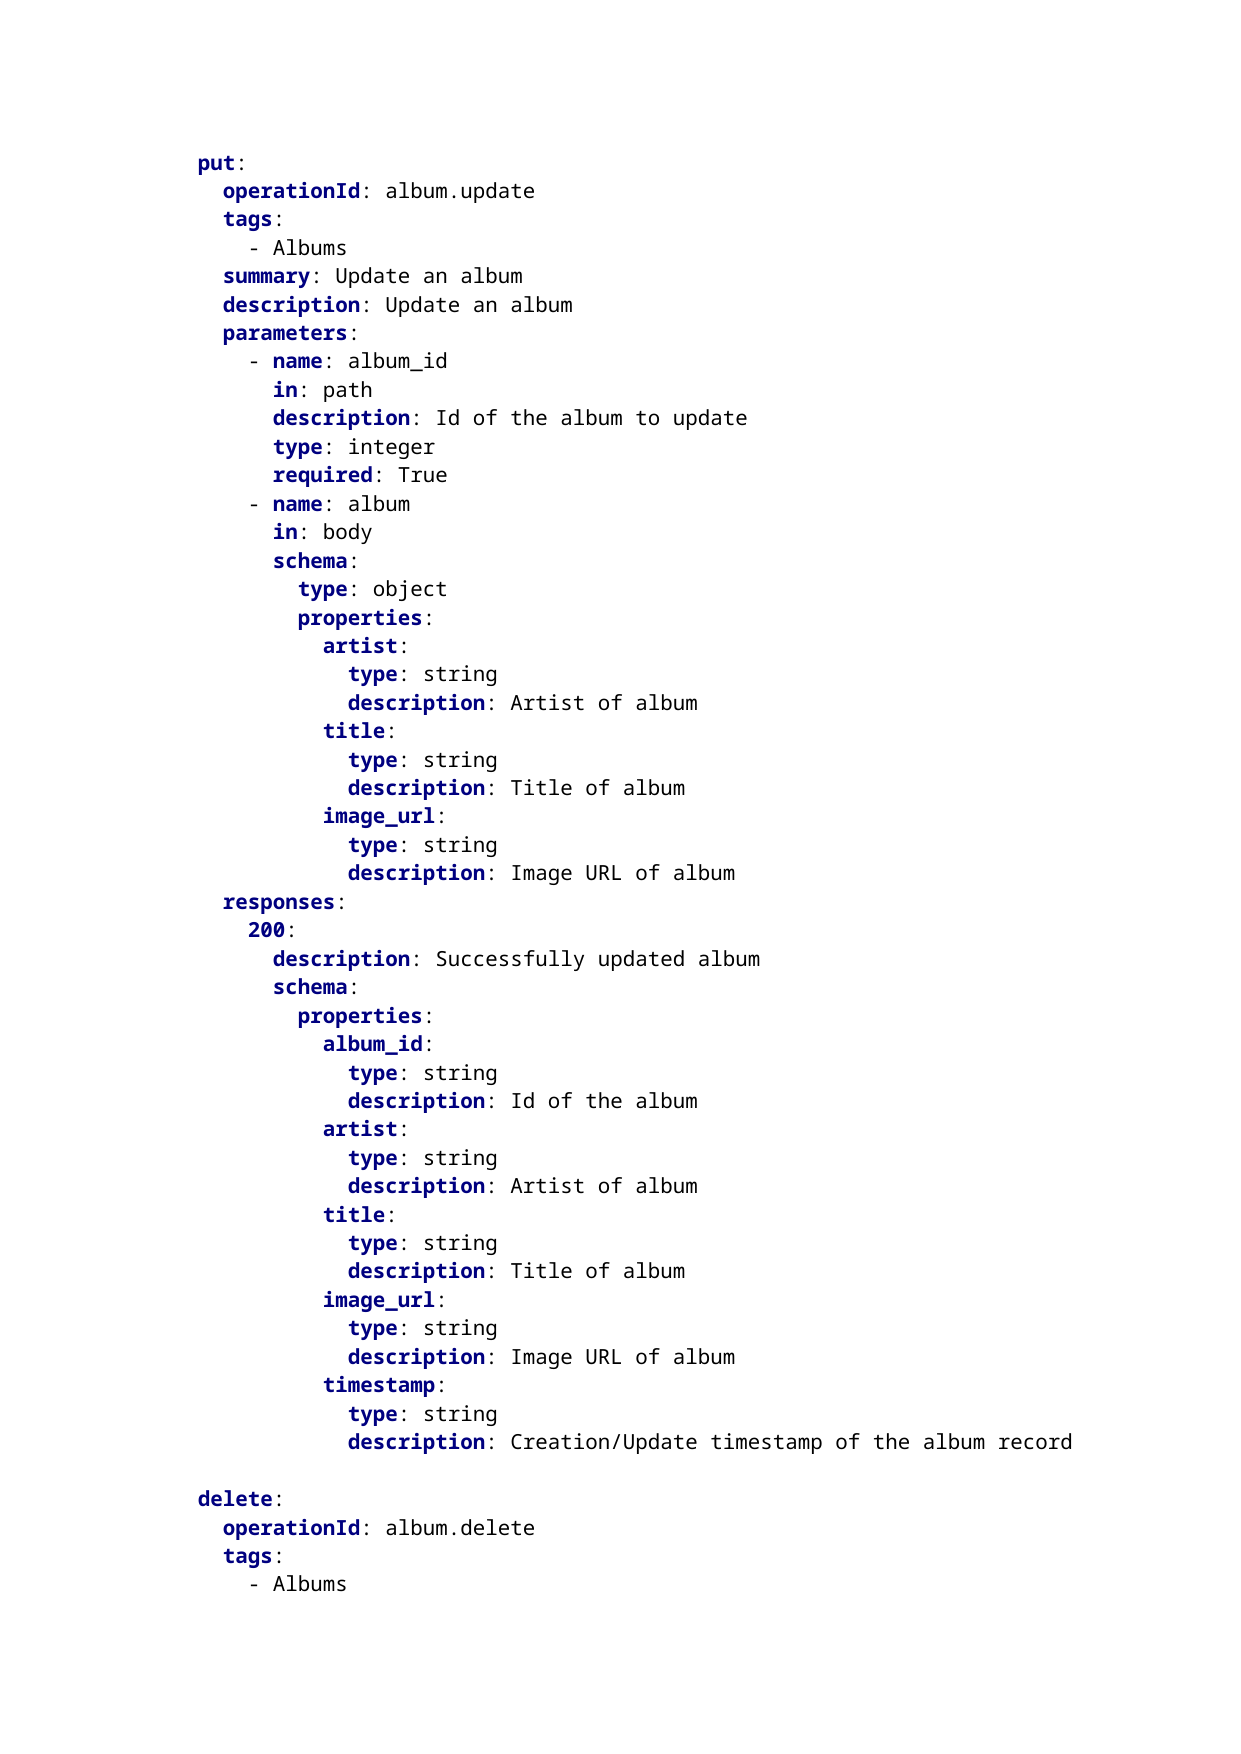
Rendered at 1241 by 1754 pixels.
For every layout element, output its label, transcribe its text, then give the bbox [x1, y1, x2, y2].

text put: operationId: album.update tags: - Albums summary: Update an album description: Update an album parameters: - name: album_id in: path description: Id of the album to update type: integer required: True - name: album in: body schema: type: object properties: artist: type: string description: Artist of album title: type: string description: Title of album image_url: type: string description: Image URL of album responses: 200: description: Successfully updated album schema: properties: album_id: type: string description: Id of the album artist: type: string description: Artist of album title: type: string description: Title of album image_url: type: string description: Image URL of album timestamp: type: string description: Creation/Update timestamp of the album record delete: operationId: album.delete tags: - Albums [148, 148, 1093, 1598]
